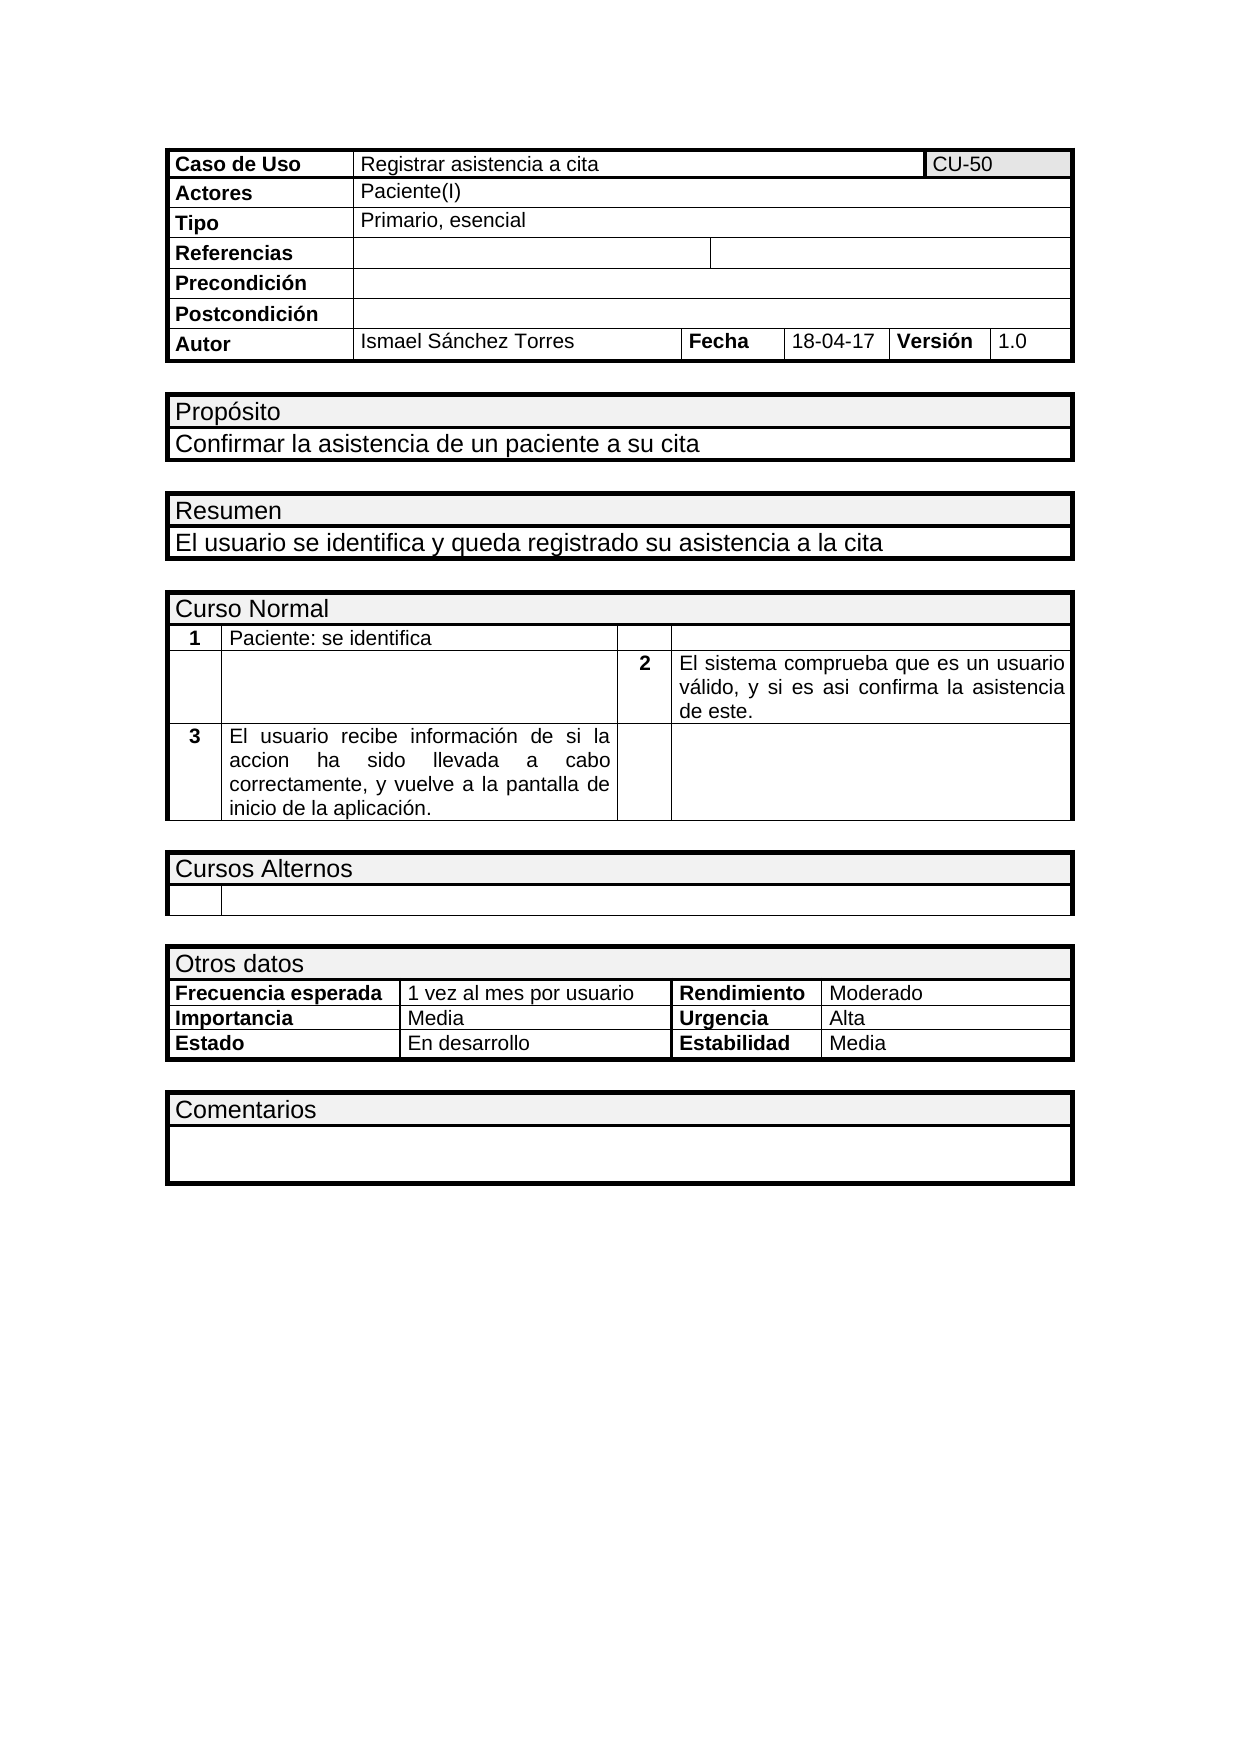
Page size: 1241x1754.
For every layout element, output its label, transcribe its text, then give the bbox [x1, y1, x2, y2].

table_cell Autor [170, 329, 353, 359]
table_cell [170, 886, 221, 915]
table_cell Paciente: se identifica [222, 626, 617, 650]
table_header Registrar asistencia a cita [354, 152, 923, 176]
table_cell Rendimiento [673, 981, 821, 1005]
table_cell [222, 651, 617, 723]
table_cell El usuario se identifica y queda registrado su asistencia a la cita [170, 528, 1070, 556]
table_header Cursos Alternos [170, 855, 1070, 883]
table_cell [354, 299, 1070, 328]
table_cell Referencias [170, 238, 353, 267]
table_header Propósito [170, 397, 1070, 426]
table_cell Postcondición [170, 299, 353, 328]
table_cell 1 [170, 626, 221, 650]
table_cell [354, 238, 710, 267]
table_cell El sistema comprueba que es un usuario válido, y si es asi confirma la asistencia de este. [672, 651, 1070, 723]
table_header Resumen [170, 496, 1070, 524]
table_cell Ismael Sánchez Torres [354, 329, 681, 359]
table_cell [672, 626, 1070, 650]
table_cell [170, 651, 221, 723]
table_cell Importancia [170, 1006, 399, 1029]
table_cell [672, 724, 1070, 820]
table_cell 1 vez al mes por usuario [401, 981, 670, 1005]
table_cell Precondición [170, 269, 353, 298]
table_cell 3 [170, 724, 221, 820]
table_cell Versión [890, 329, 990, 359]
table_header Curso Normal [170, 595, 1070, 623]
table_cell 18-04-17 [785, 329, 889, 359]
table_cell Moderado [822, 981, 1070, 1005]
table_cell Estado [170, 1030, 399, 1057]
table_cell Paciente(I) [354, 179, 1070, 207]
table_cell Confirmar la asistencia de un paciente a su cita [170, 429, 1070, 457]
table_cell [618, 626, 671, 650]
table_cell Tipo [170, 208, 353, 237]
table_cell Estabilidad [673, 1030, 821, 1057]
table_cell Media [401, 1006, 670, 1029]
table_cell Fecha [682, 329, 784, 359]
table_cell Actores [170, 179, 353, 207]
table_cell [711, 238, 1070, 267]
table_cell Alta [822, 1006, 1070, 1029]
table_header Caso de Uso [170, 152, 353, 176]
table_cell El usuario recibe información de si la accion ha sido llevada a cabo correctamente, y vuelve a la pantalla de inicio de la aplicación. [222, 724, 617, 820]
table_cell [618, 724, 671, 820]
table_cell [170, 1127, 1070, 1181]
table_cell Frecuencia esperada [170, 981, 399, 1005]
table_cell [222, 886, 1070, 915]
table_cell Urgencia [673, 1006, 821, 1029]
table_header CU-50 [927, 152, 1070, 176]
table_cell En desarrollo [401, 1030, 670, 1057]
table_cell 1.0 [991, 329, 1070, 359]
table_cell [354, 269, 1070, 298]
table_cell Media [822, 1030, 1070, 1057]
table_cell Primario, esencial [354, 208, 1070, 237]
table_header Otros datos [170, 949, 1070, 978]
table_header Comentarios [170, 1095, 1070, 1124]
table_cell 2 [618, 651, 671, 723]
